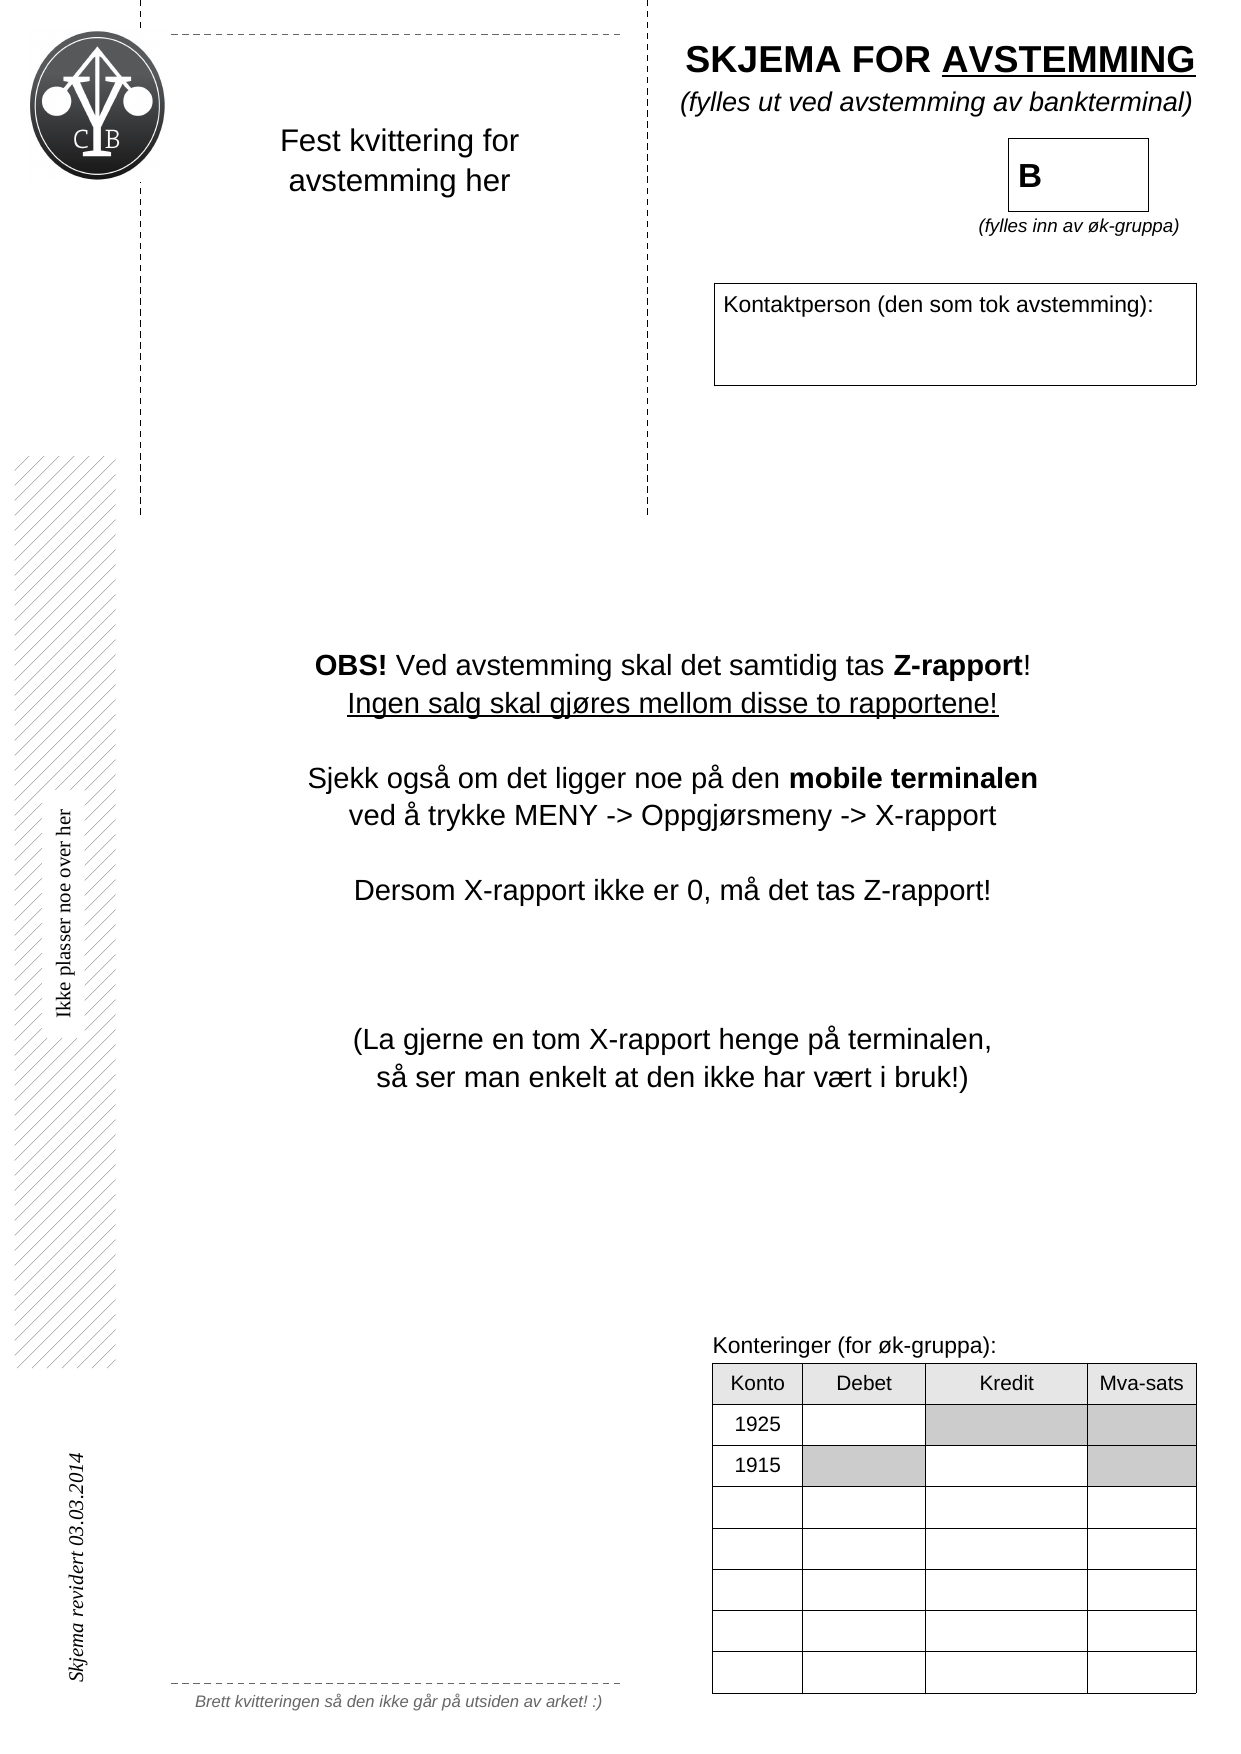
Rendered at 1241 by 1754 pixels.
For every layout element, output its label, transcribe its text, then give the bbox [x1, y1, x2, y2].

text (fylles inn av øk-gruppa) [609, 215, 1196, 236]
text Sjekk også om det ligger noe på den mobile terminalen [150, 762, 1196, 794]
table_cell [803, 1487, 925, 1527]
table_cell [926, 1446, 1087, 1486]
table_cell [1088, 1487, 1196, 1527]
table_cell [713, 1652, 802, 1692]
table_cell [803, 1611, 925, 1651]
text SKJEMA FOR AVSTEMMING [167, 39, 1196, 81]
table_cell [926, 1529, 1087, 1569]
picture [27, 28, 167, 182]
table_cell [1088, 1611, 1196, 1651]
table_cell [926, 1611, 1087, 1651]
table_cell [1088, 1652, 1196, 1692]
table_cell [713, 1529, 802, 1569]
table_cell [713, 1487, 802, 1527]
table_header Mva-sats [1088, 1364, 1196, 1404]
table_cell [803, 1446, 925, 1486]
subtitle Brett kvitteringen så den ikke går på utsiden av arket! :) [164, 1692, 634, 1711]
table_cell [1088, 1405, 1196, 1445]
table_cell [713, 1570, 802, 1610]
text Dersom X-rapport ikke er 0, må det tas Z-rapport! [150, 874, 1196, 906]
text (La gjerne en tom X-rapport henge på terminalen, [150, 1023, 1196, 1056]
text så ser man enkelt at den ikke har vært i bruk!) [150, 1061, 1196, 1093]
table_cell [926, 1652, 1087, 1692]
table_header Kredit [926, 1364, 1087, 1404]
table_cell [803, 1652, 925, 1692]
table_cell [803, 1570, 925, 1610]
table_header Konto [713, 1364, 802, 1404]
text Ingen salg skal gjøres mellom disse to rapportene! [150, 687, 1196, 719]
table_cell [1088, 1570, 1196, 1610]
table_cell [803, 1405, 925, 1445]
table_cell [803, 1529, 925, 1569]
table_cell [926, 1570, 1087, 1610]
text (fylles ut ved avstemming av bankterminal) [167, 87, 1196, 117]
text ved å trykke MENY -> Oppgjørsmeny -> X-rapport [150, 799, 1196, 832]
text B [1018, 158, 1139, 195]
table_cell 1925 [713, 1405, 802, 1445]
table_cell 1915 [713, 1446, 802, 1486]
table_cell [1088, 1529, 1196, 1569]
table_header Debet [803, 1364, 925, 1404]
table_cell [926, 1405, 1087, 1445]
table_cell [713, 1611, 802, 1651]
text Fest kvittering for avstemming her [189, 123, 609, 198]
text OBS! Ved avstemming skal det samtidig tas Z-rapport! [150, 649, 1196, 682]
table_cell [926, 1487, 1087, 1527]
text [150, 215, 189, 236]
text Konteringer (for øk-gruppa): [150, 1333, 1196, 1359]
table_cell [1088, 1446, 1196, 1486]
table_header Kontaktperson (den som tok avstemming): [715, 284, 1196, 385]
